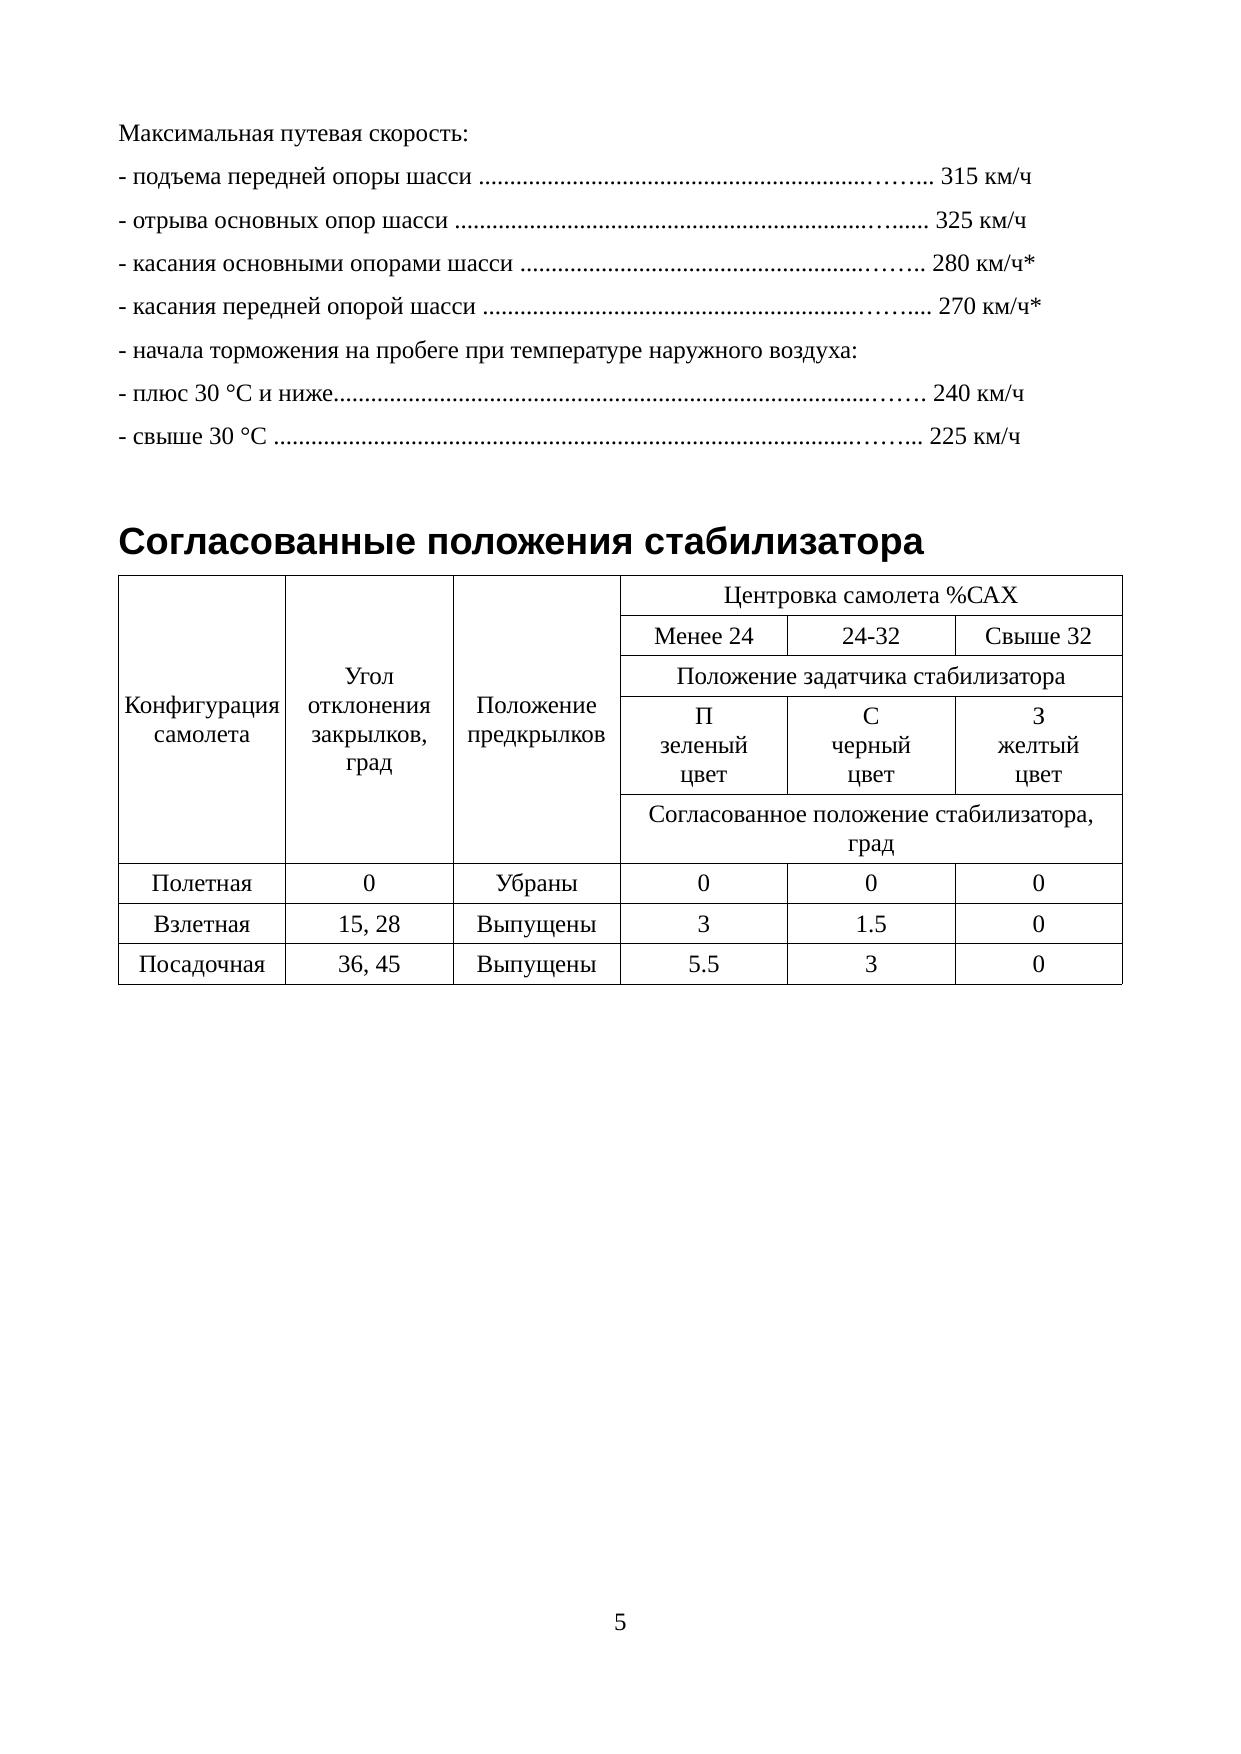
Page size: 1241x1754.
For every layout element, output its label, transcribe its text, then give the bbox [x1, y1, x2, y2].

text Максимальная путевая скорость: [118, 118, 1122, 147]
table_cell 0 [788, 864, 955, 903]
table_cell 3 [621, 904, 787, 943]
table_cell С черный цвет [788, 697, 955, 793]
table_header Угол отклонения закрылков, град [286, 576, 453, 862]
text - подъема передней опоры шасси ..............................................................……... 315 км/ч [118, 161, 1122, 190]
table_cell 0 [621, 864, 787, 903]
table_cell 24-32 [788, 616, 955, 655]
table_cell Положение задатчика стабилизатора [621, 656, 1122, 696]
text - свыше 30 °С .............................................................................................……... 225 км/ч [118, 421, 1122, 450]
table_cell 3 [788, 944, 955, 983]
table_cell 36, 45 [286, 944, 453, 983]
table_cell Посадочная [119, 944, 285, 983]
table_header Конфигурация самолета [119, 576, 285, 862]
table_cell Менее 24 [621, 616, 787, 655]
table_cell Выпущены [454, 944, 620, 983]
table_cell П зеленый цвет [621, 697, 787, 793]
table_cell 0 [286, 864, 453, 903]
table_cell Взлетная [119, 904, 285, 943]
table_cell 0 [956, 904, 1122, 943]
table_cell 5.5 [621, 944, 787, 983]
table_cell Убраны [454, 864, 620, 903]
table_cell 0 [956, 864, 1122, 903]
table_cell Свыше 32 [956, 616, 1122, 655]
table_cell 0 [956, 944, 1122, 983]
table_cell З желтый цвет [956, 697, 1122, 793]
text - касания основными опорами шасси .......................................................…….. 280 км/ч* [118, 248, 1122, 277]
table_cell 1.5 [788, 904, 955, 943]
subtitle Согласованные положения стабилизатора [118, 518, 1122, 562]
table_header Центровка самолета %САХ [621, 576, 1122, 615]
text - касания передней опорой шасси ............................................................…….... 270 км/ч* [118, 291, 1122, 320]
text - плюс 30 °С и ниже......................................................................................……. 240 км/ч [118, 378, 1122, 407]
text - начала торможения на пробеге при температуре наружного воздуха: [118, 335, 1122, 363]
text - отрыва основных опор шасси ..................................................................…...... 325 км/ч [118, 205, 1122, 233]
table_cell Согласованное положение стабилизатора, град [621, 795, 1122, 862]
table_cell Полетная [119, 864, 285, 903]
table_cell Выпущены [454, 904, 620, 943]
table_cell 15, 28 [286, 904, 453, 943]
table_header Положение предкрылков [454, 576, 620, 862]
